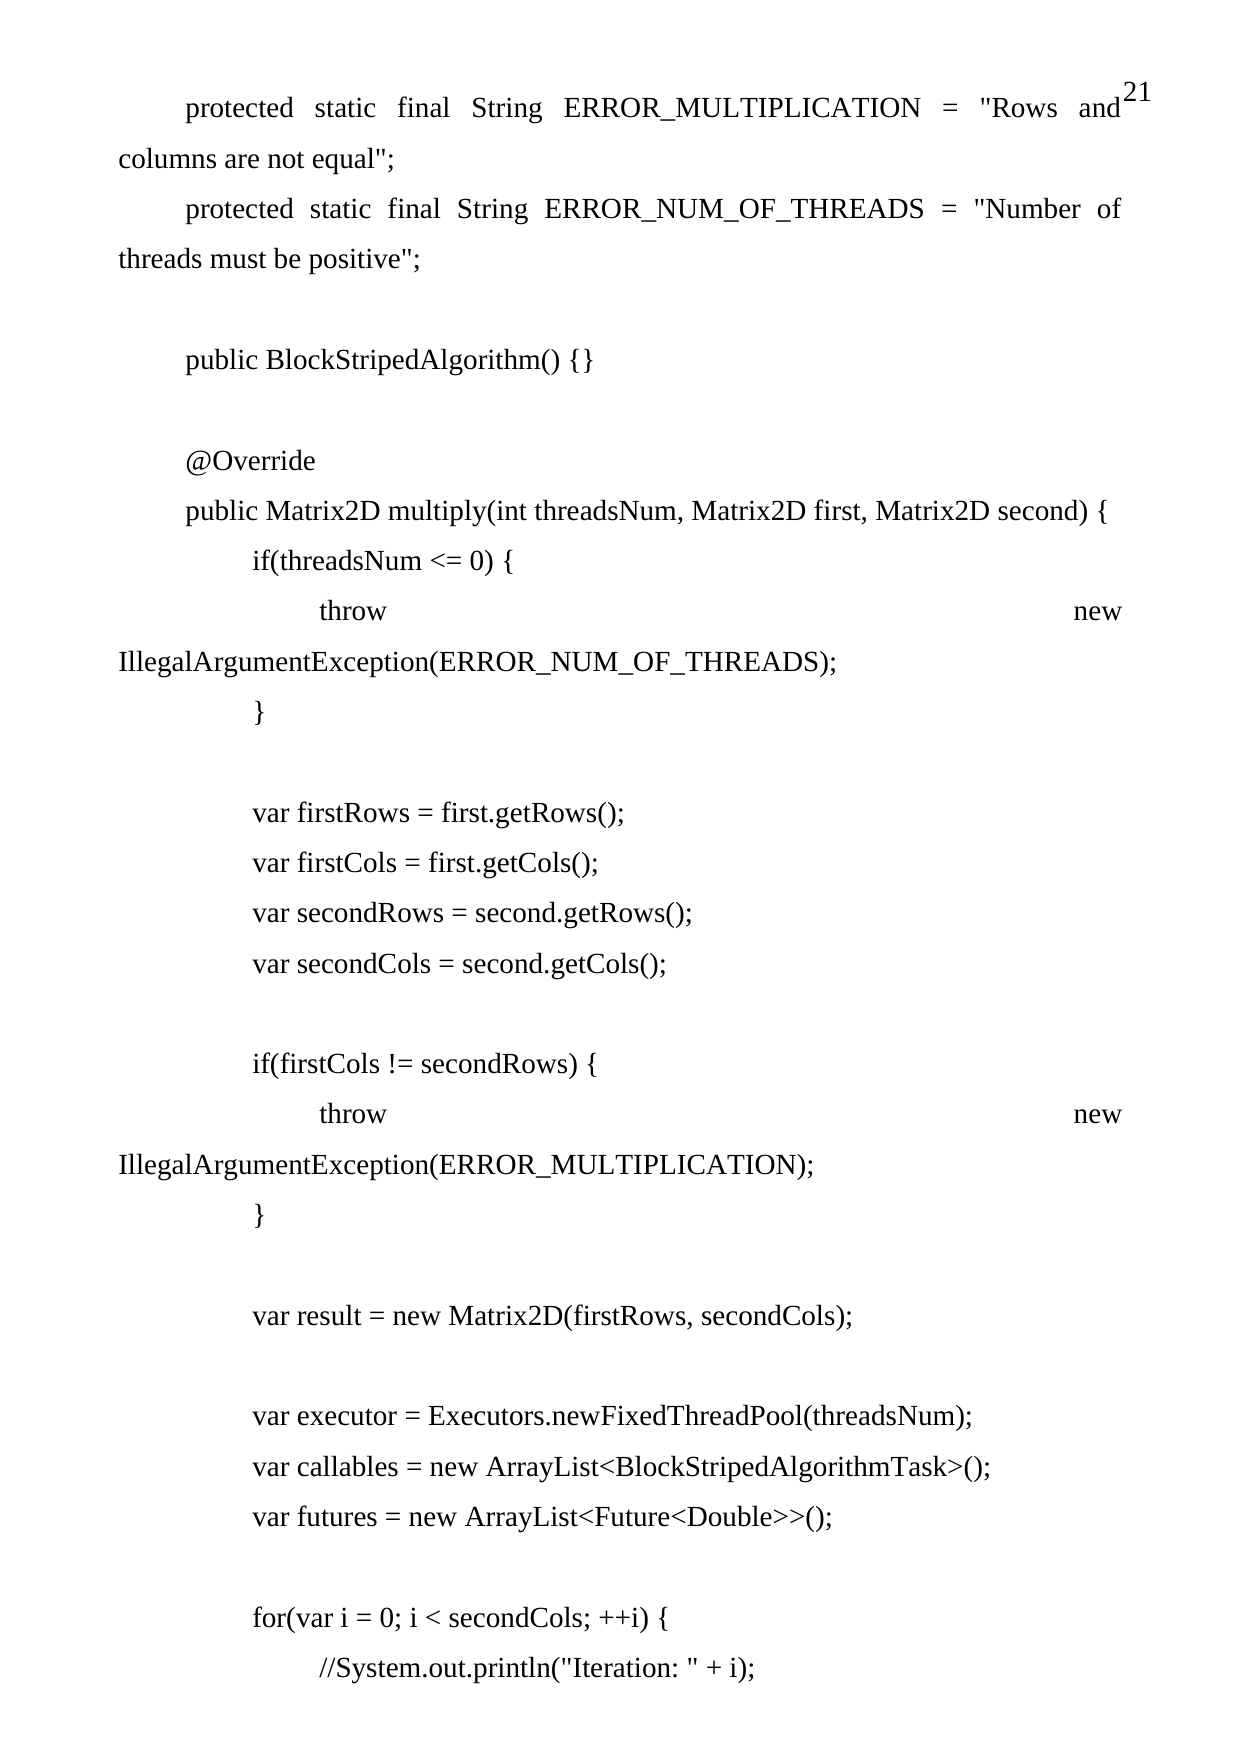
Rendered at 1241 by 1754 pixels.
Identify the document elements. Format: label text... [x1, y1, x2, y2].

text if(firstCols != secondRows) { [118, 1046, 1122, 1080]
text var futures = new ArrayList<Future<Double>>(); [118, 1499, 1122, 1533]
text public BlockStripedAlgorithm() {} [118, 342, 1122, 376]
text var firstRows = first.getRows(); [118, 795, 1122, 828]
text for(var i = 0; i < secondCols; ++i) { [118, 1600, 1122, 1633]
text } [118, 694, 1122, 728]
text public Matrix2D multiply(int threadsNum, Matrix2D first, Matrix2D second) { [118, 493, 1122, 526]
text } [118, 1197, 1122, 1231]
text var callables = new ArrayList<BlockStripedAlgorithmTask>(); [118, 1449, 1122, 1482]
text var result = new Matrix2D(firstRows, secondCols); [118, 1298, 1122, 1331]
text protected static final String ERROR_NUM_OF_THREADS = "Number of threads must be positive"; [118, 191, 1122, 275]
text @Override [118, 443, 1122, 476]
text throw new IllegalArgumentException(ERROR_MULTIPLICATION); [118, 1097, 1122, 1181]
text //System.out.println("Iteration: " + i); [118, 1650, 1122, 1684]
text throw new IllegalArgumentException(ERROR_NUM_OF_THREADS); [118, 593, 1122, 677]
text var secondCols = second.getCols(); [118, 946, 1122, 979]
text var executor = Executors.newFixedThreadPool(threadsNum); [118, 1398, 1122, 1432]
text var firstCols = first.getCols(); [118, 845, 1122, 879]
text protected static final String ERROR_MULTIPLICATION = "Rows and columns are not equal"; [118, 90, 1122, 174]
text if(threadsNum <= 0) { [118, 543, 1122, 577]
text var secondRows = second.getRows(); [118, 895, 1122, 929]
